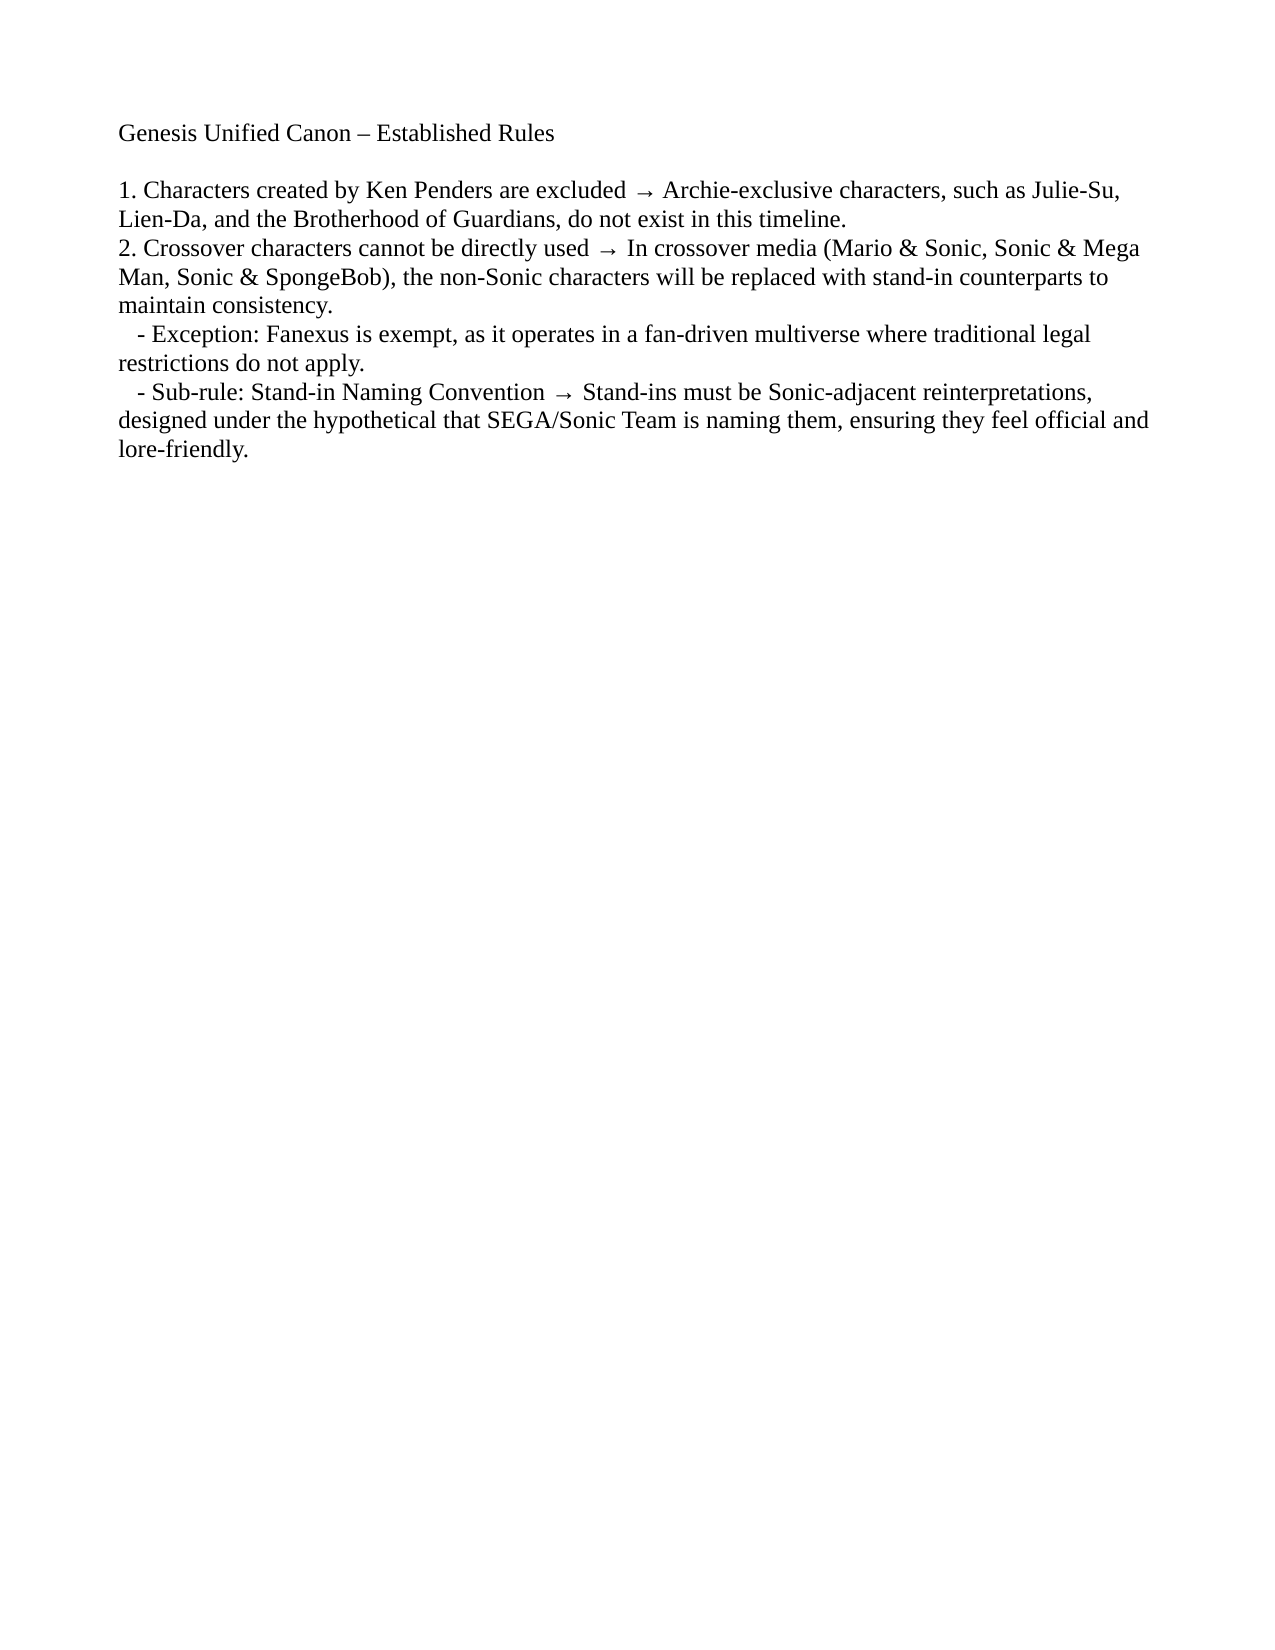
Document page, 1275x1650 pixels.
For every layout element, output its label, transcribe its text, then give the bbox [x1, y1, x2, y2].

text Genesis Unified Canon – Established Rules 1. Characters created by Ken Penders are excluded → Archie-exclusive characters, such as Julie-Su, Lien-Da, and the Brotherhood of Guardians, do not exist in this timeline. 2. Crossover characters cannot be directly used → In crossover media (Mario & Sonic, Sonic & Mega Man, Sonic & SpongeBob), the non-Sonic characters will be replaced with stand-in counterparts to maintain consistency. - Exception: Fanexus is exempt, as it operates in a fan-driven multiverse where traditional legal restrictions do not apply. - Sub-rule: Stand-in Naming Convention → Stand-ins must be Sonic-adjacent reinterpretations, designed under the hypothetical that SEGA/Sonic Team is naming them, ensuring they feel official and lore-friendly. [118, 118, 1157, 492]
